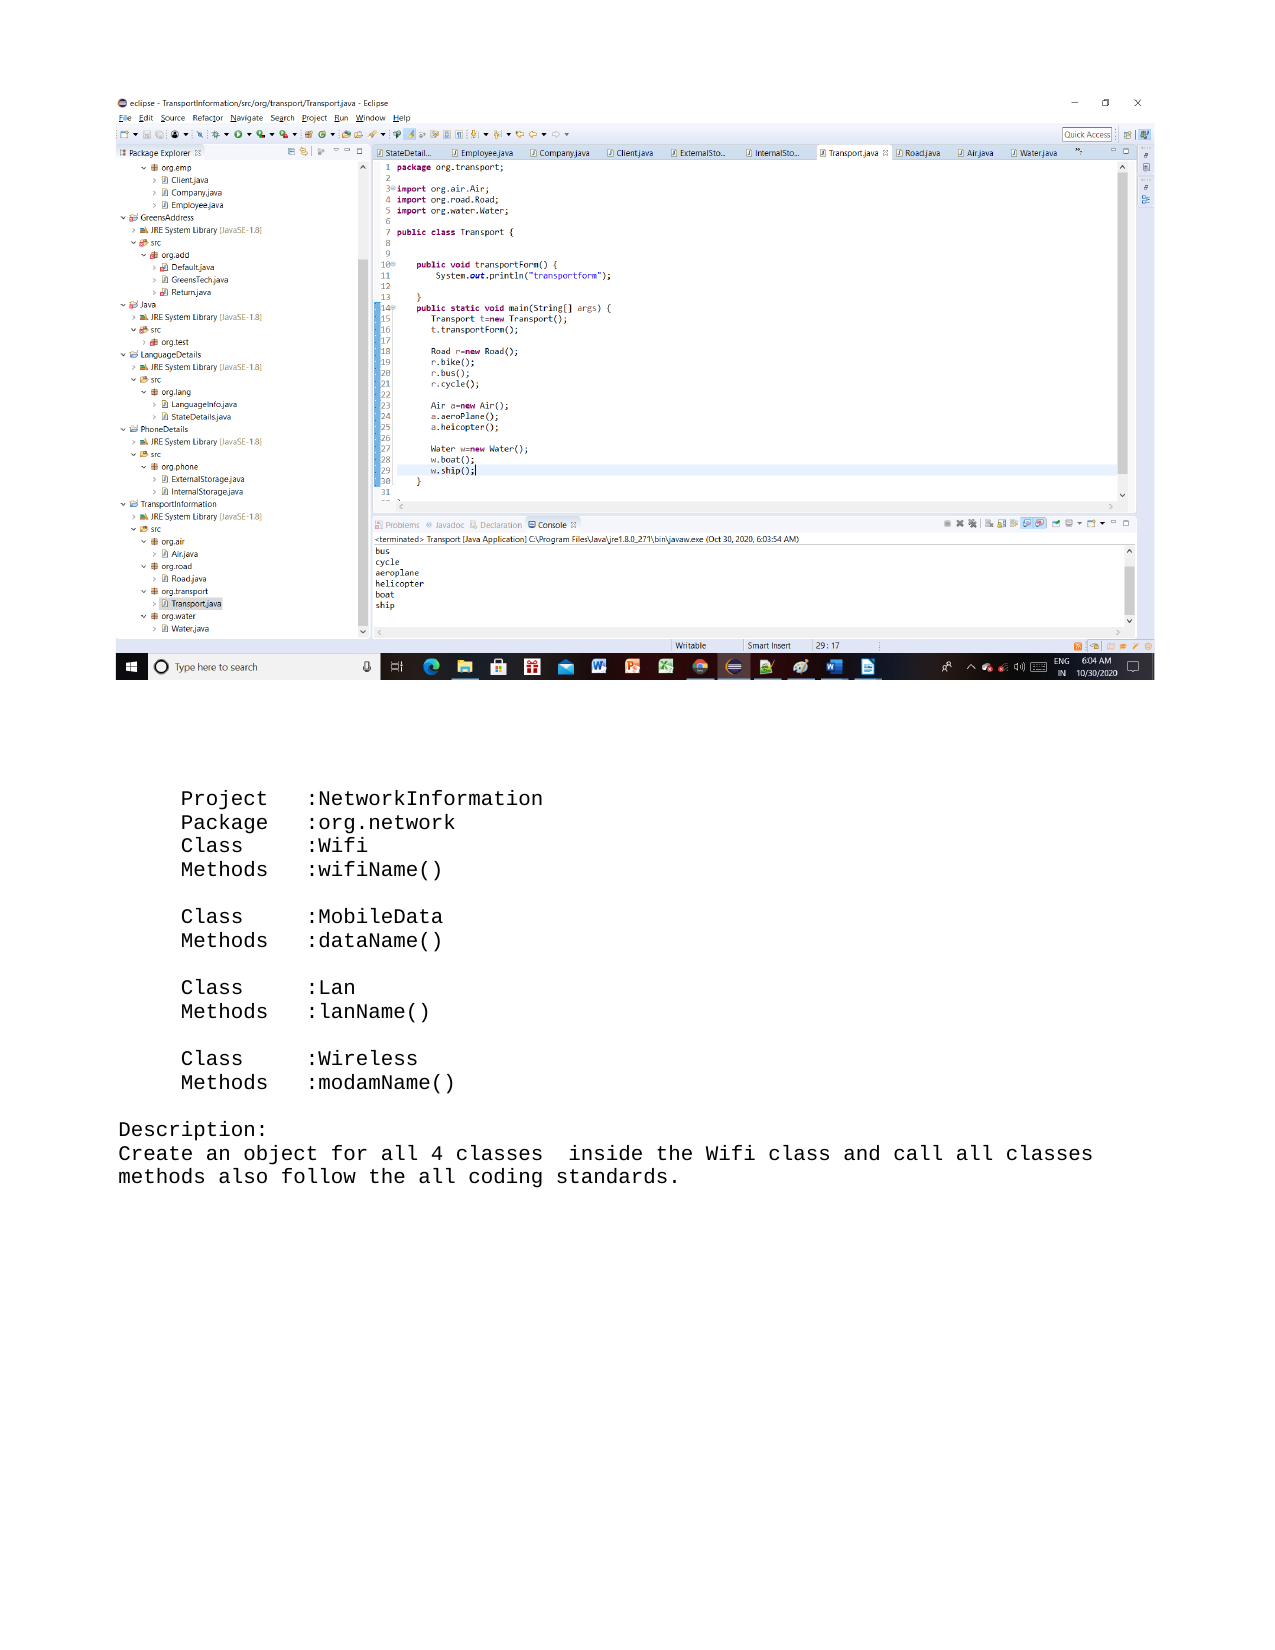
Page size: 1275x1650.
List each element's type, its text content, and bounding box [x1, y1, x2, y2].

text Methods :modamName() [118, 1072, 1157, 1095]
text Create an object for all 4 classes inside the Wifi class and call all classes methods also follow the all coding standards. [118, 1143, 1157, 1190]
text Class :Wireless [118, 1048, 1157, 1072]
text Methods :wifiName() [118, 859, 1157, 883]
text Class :MobileData [118, 906, 1157, 930]
text Class :Lan [118, 977, 1157, 1001]
text Class :Wifi [118, 835, 1157, 859]
text Methods :lanName() [118, 1001, 1157, 1024]
picture [115, 95, 1155, 680]
text Package :org.network [118, 812, 1157, 835]
text Description: [118, 1119, 1157, 1143]
text Project :NetworkInformation [118, 788, 1157, 812]
text Methods :dataName() [118, 930, 1157, 953]
